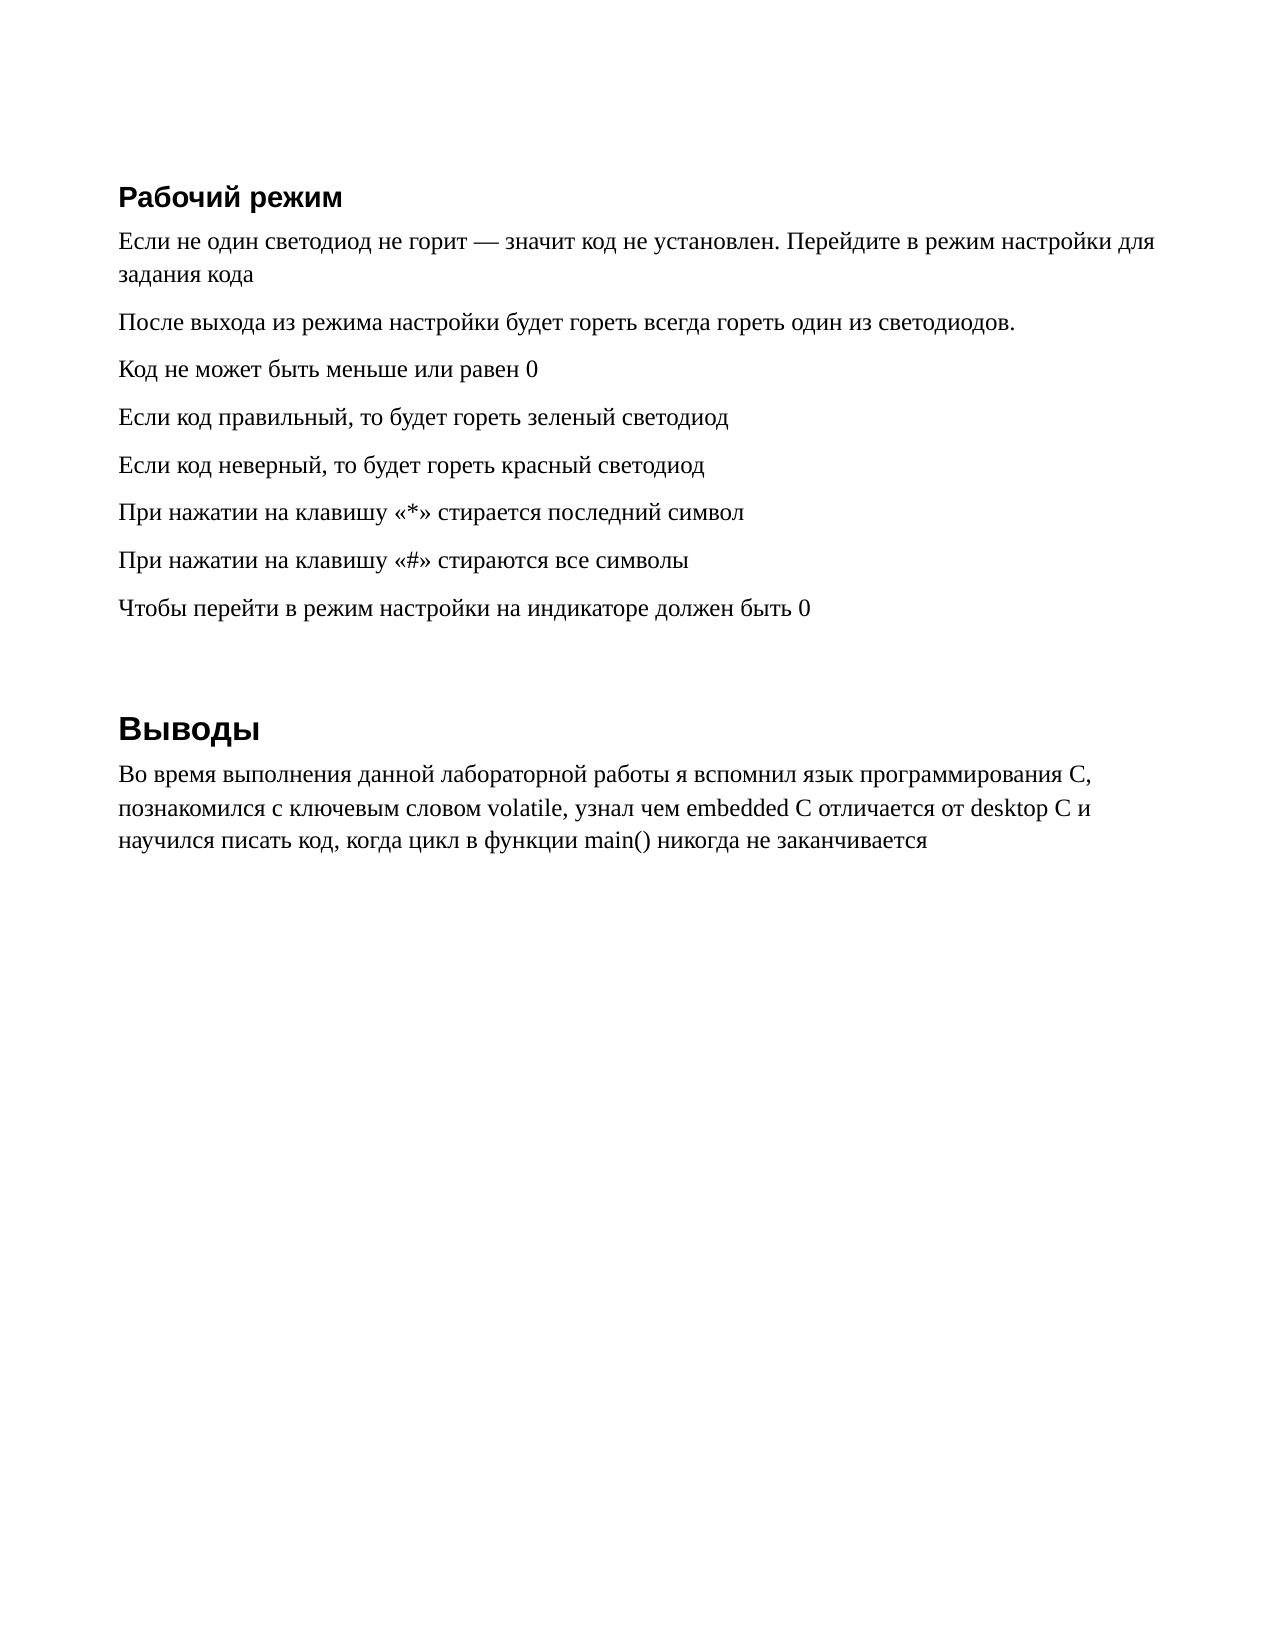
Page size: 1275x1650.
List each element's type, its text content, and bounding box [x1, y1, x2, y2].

text При нажатии на клавишу «*» стирается последний символ [118, 497, 1157, 526]
text Чтобы перейти в режим настройки на индикаторе должен быть 0 [118, 593, 1157, 621]
text Если код правильный, то будет гореть зеленый светодиод [118, 402, 1157, 431]
subtitle Выводы [118, 709, 1157, 747]
text Код не может быть меньше или равен 0 [118, 354, 1157, 383]
text При нажатии на клавишу «#» стираются все символы [118, 545, 1157, 574]
text Во время выполнения данной лабораторной работы я вспомнил язык программирования C, познакомился с ключевым словом volatile, узнал чем embedded C отличается от desktop C и научился писать код, когда цикл в функции main() никогда не заканчивается [118, 759, 1157, 854]
text Если код неверный, то будет гореть красный светодиод [118, 450, 1157, 478]
subtitle Рабочий режим [118, 180, 1157, 214]
text После выхода из режима настройки будет гореть всегда гореть один из светодиодов. [118, 307, 1157, 336]
text Если не один светодиод не горит — значит код не установлен. Перейдите в режим настройки для задания кода [118, 226, 1157, 288]
